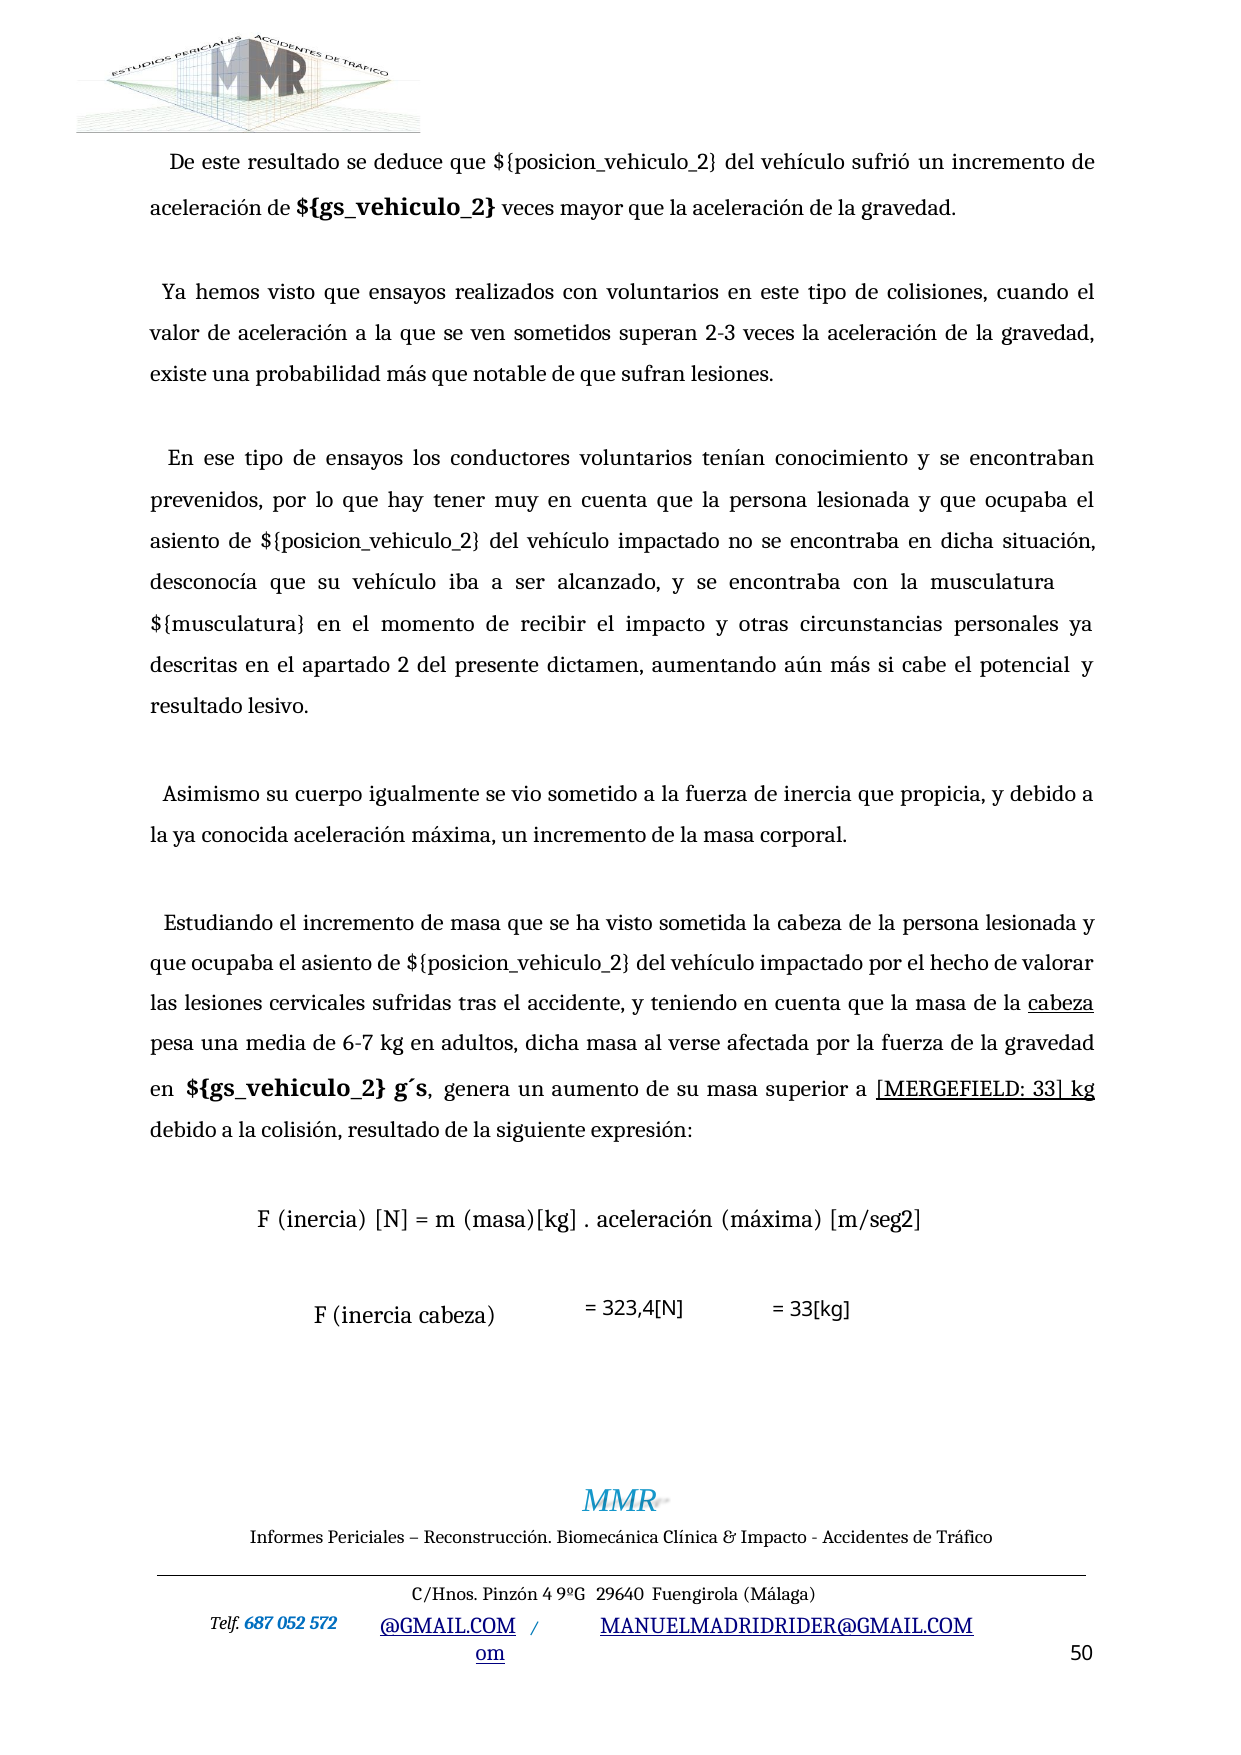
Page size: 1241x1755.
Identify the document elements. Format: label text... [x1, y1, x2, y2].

text De este resultado se deduce que ${posicion_vehiculo_2} del vehículo sufrió un incremento de aceleración de ${gs_vehiculo_2} veces mayor que la aceleración de la gravedad. [150, 149, 1095, 222]
text Asimismo su cuerpo igualmente se vio sometido a la fuerza de inercia que propicia, y debido a la ya conocida aceleración máxima, un incremento de la masa corporal. [150, 781, 1095, 848]
text F (inercia cabeza) = 323,4[N] [313, 1285, 1152, 1342]
text = 33[kg] [772, 1294, 924, 1322]
text ${musculatura} en el momento de recibir el impacto y otras circunstancias personales ya descritas en el apartado 2 del presente dictamen, aumentando aún más si cabe el potencial y resultado lesivo. [150, 611, 1094, 719]
text F (inercia) [N] = m (masa)[kg] . aceleración (máxima) [m/seg2] [257, 1205, 1152, 1234]
text Ya hemos visto que ensayos realizados con voluntarios en este tipo de colisiones, cuando el valor de aceleración a la que se ven sometidos superan 2-3 veces la aceleración de la gravedad, existe una probabilidad más que notable de que sufran lesiones. [150, 279, 1095, 387]
text En ese tipo de ensayos los conductores voluntarios tenían conocimiento y se encontraban prevenidos, por lo que hay tener muy en cuenta que la persona lesionada y que ocupaba el asiento de ${posicion_vehiculo_2} del vehículo impactado no se encontraba en dicha situación, desconocía que su vehículo iba a ser alcanzado, y se encontraba con la musculatura [150, 445, 1096, 596]
text Estudiando el incremento de masa que se ha visto sometida la cabeza de la persona lesionada y que ocupaba el asiento de ${posicion_vehiculo_2} del vehículo impactado por el hecho de valorar las lesiones cervicales sufridas tras el accidente, y teniendo en cuenta que la masa de la cabeza pesa una media de 6-7 kg en adultos, dicha masa al verse afectada por la fuerza de la gravedad en ${gs_vehiculo_2} g´s, genera un aumento de su masa superior a [MERGEFIELD: 33] kg debido a la colisión, resultado de la siguiente expresión: [150, 909, 1095, 1143]
